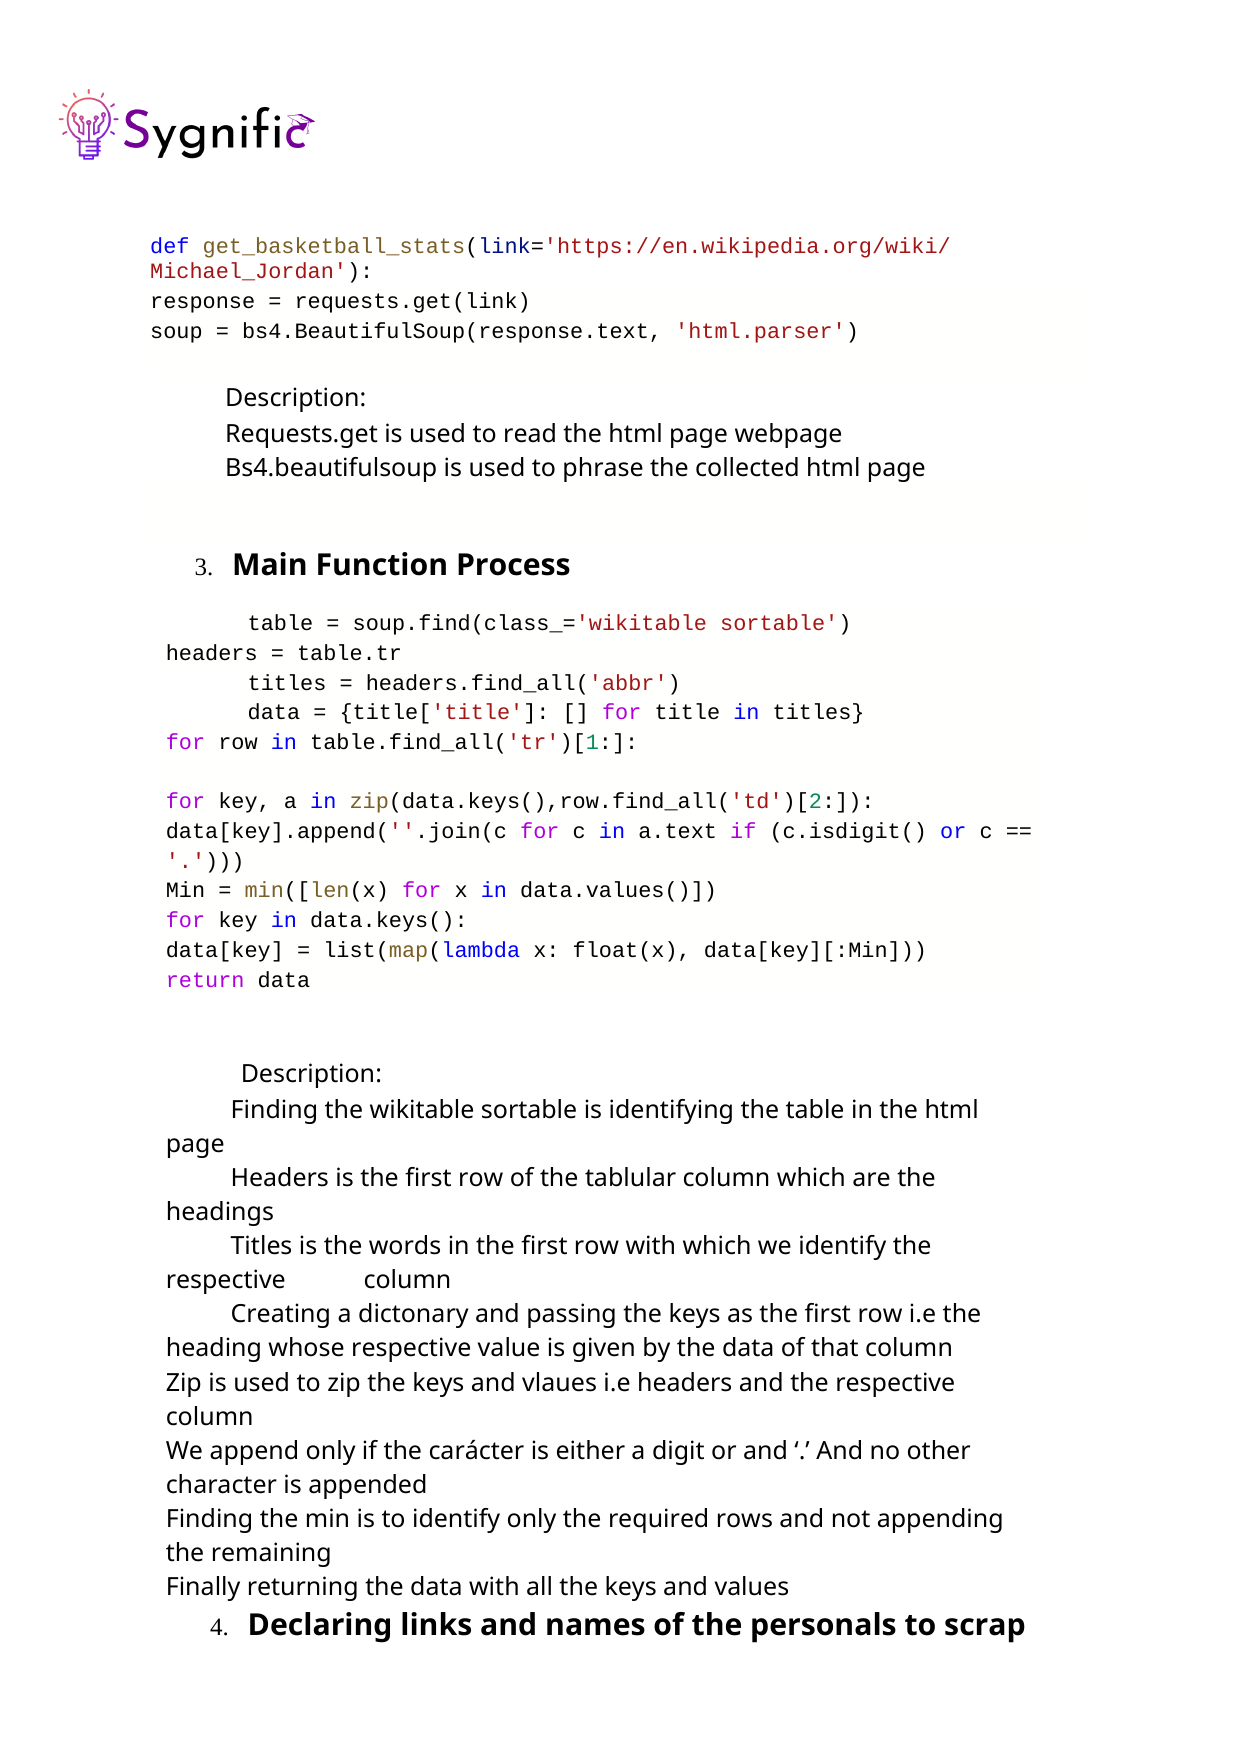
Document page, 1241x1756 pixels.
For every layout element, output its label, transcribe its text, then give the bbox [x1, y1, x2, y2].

table_header [1059, 608, 1091, 1644]
text Bs4.beautifulsoup is used to phrase the collected html page [150, 449, 1091, 484]
text soup = bs4.BeautifulSoup(response.text, 'html.parser') [150, 315, 1091, 345]
list def get_basketball_stats(link='https://en.wikipedia.org/wiki/Michael_Jordan'): [150, 236, 1091, 285]
table_header table = soup.find(class_='wikitable sortable') headers = table.tr titles = headers.find_all('abbr') data = {title['title']: [] for title in titles} for row in table.find_all('tr')[1:]: for key, a in zip(data.keys(),row.find_all('td')[2:]): data[key].append(''.join(c for c in a.text if (c.isdigit() or c == '.'))) Min = min([len(x) for x in data.values()]) for key in data.keys(): data[key] = list(map(lambda x: float(x), data[key][:Min])) return data Description: Finding the wikitable sortable is identifying the table in the html page Headers is the first row of the tablular column which are the headings Titles is the words in the first row with which we identify the respective column Creating a dictonary and passing the keys as the first row i.e the heading whose respective value is given by the data of that column Zip is used to zip the keys and vlaues i.e headers and the respective column We append only if the carácter is either a digit or and ‘.’ And no other character is appended Finding the min is to identify only the required rows and not appending the remaining Finally returning the data with all the keys and values Declaring links and names of the personals to scrap [150, 608, 1059, 1644]
list Main Function Process [194, 543, 1091, 584]
text response = requests.get(link) [150, 285, 1091, 315]
text Requests.get is used to read the html page webpage [150, 416, 1091, 449]
text Description: [150, 374, 1091, 416]
